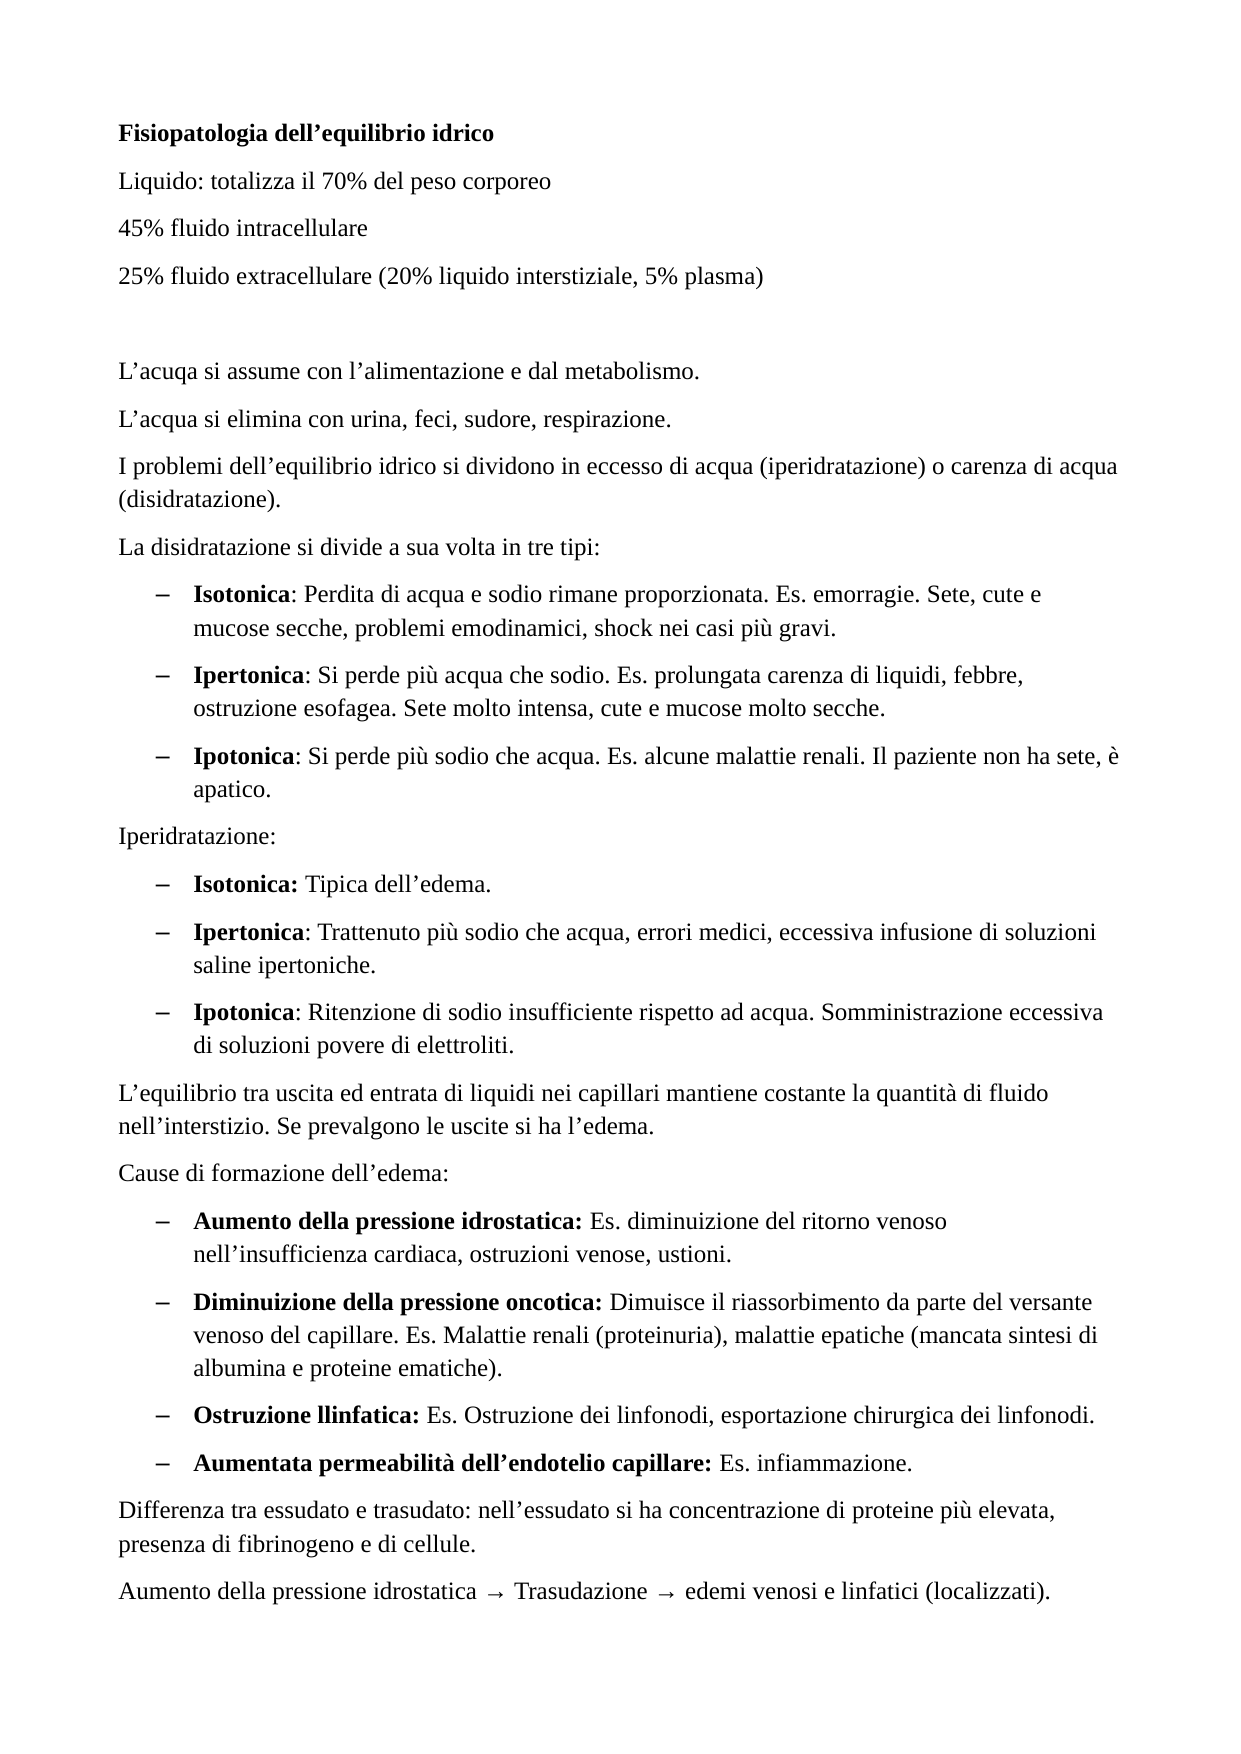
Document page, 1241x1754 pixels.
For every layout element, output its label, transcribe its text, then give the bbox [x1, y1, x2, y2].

text Differenza tra essudato e trasudato: nell’essudato si ha concentrazione di proteine più elevata, presenza di fibrinogeno e di cellule. [118, 1496, 1122, 1557]
text Iperidratazione: [118, 821, 1122, 850]
text L’acuqa si assume con l’alimentazione e dal metabolismo. [118, 356, 1122, 385]
text 45% fluido intracellulare [118, 213, 1122, 242]
text I problemi dell’equilibrio idrico si dividono in eccesso di acqua (iperidratazione) o carenza di acqua (disidratazione). [118, 451, 1122, 513]
list Ipotonica: Si perde più sodio che acqua. Es. alcune malattie renali. Il paziente non ha sete, è apatico. [156, 741, 1122, 803]
text Cause di formazione dell’edema: [118, 1158, 1122, 1187]
list Isotonica: Tipica dell’edema. [156, 869, 1122, 898]
text 25% fluido extracellulare (20% liquido interstiziale, 5% plasma) [118, 261, 1122, 290]
list Aumentata permeabilità dell’endotelio capillare: Es. infiammazione. [156, 1448, 1122, 1477]
list Ipotonica: Ritenzione di sodio insufficiente rispetto ad acqua. Somministrazione eccessiva di soluzioni povere di elettroliti. [156, 997, 1122, 1059]
list Ipertonica: Trattenuto più sodio che acqua, errori medici, eccessiva infusione di soluzioni saline ipertoniche. [156, 917, 1122, 978]
text Aumento della pressione idrostatica → Trasudazione → edemi venosi e linfatici (localizzati). [118, 1576, 1122, 1605]
list Ipertonica: Si perde più acqua che sodio. Es. prolungata carenza di liquidi, febbre, ostruzione esofagea. Sete molto intensa, cute e mucose molto secche. [156, 660, 1122, 722]
text La disidratazione si divide a sua volta in tre tipi: [118, 532, 1122, 561]
list Diminuizione della pressione oncotica: Dimuisce il riassorbimento da parte del versante venoso del capillare. Es. Malattie renali (proteinuria), malattie epatiche (mancata sintesi di albumina e proteine ematiche). [156, 1287, 1122, 1382]
text Liquido: totalizza il 70% del peso corporeo [118, 166, 1122, 194]
list Isotonica: Perdita di acqua e sodio rimane proporzionata. Es. emorragie. Sete, cute e mucose secche, problemi emodinamici, shock nei casi più gravi. [156, 579, 1122, 641]
list Aumento della pressione idrostatica: Es. diminuizione del ritorno venoso nell’insufficienza cardiaca, ostruzioni venose, ustioni. [156, 1206, 1122, 1268]
text Fisiopatologia dell’equilibrio idrico [118, 118, 1122, 147]
text L’equilibrio tra uscita ed entrata di liquidi nei capillari mantiene costante la quantità di fluido nell’interstizio. Se prevalgono le uscite si ha l’edema. [118, 1078, 1122, 1140]
text L’acqua si elimina con urina, feci, sudore, respirazione. [118, 404, 1122, 432]
list Ostruzione llinfatica: Es. Ostruzione dei linfonodi, esportazione chirurgica dei linfonodi. [156, 1400, 1122, 1429]
